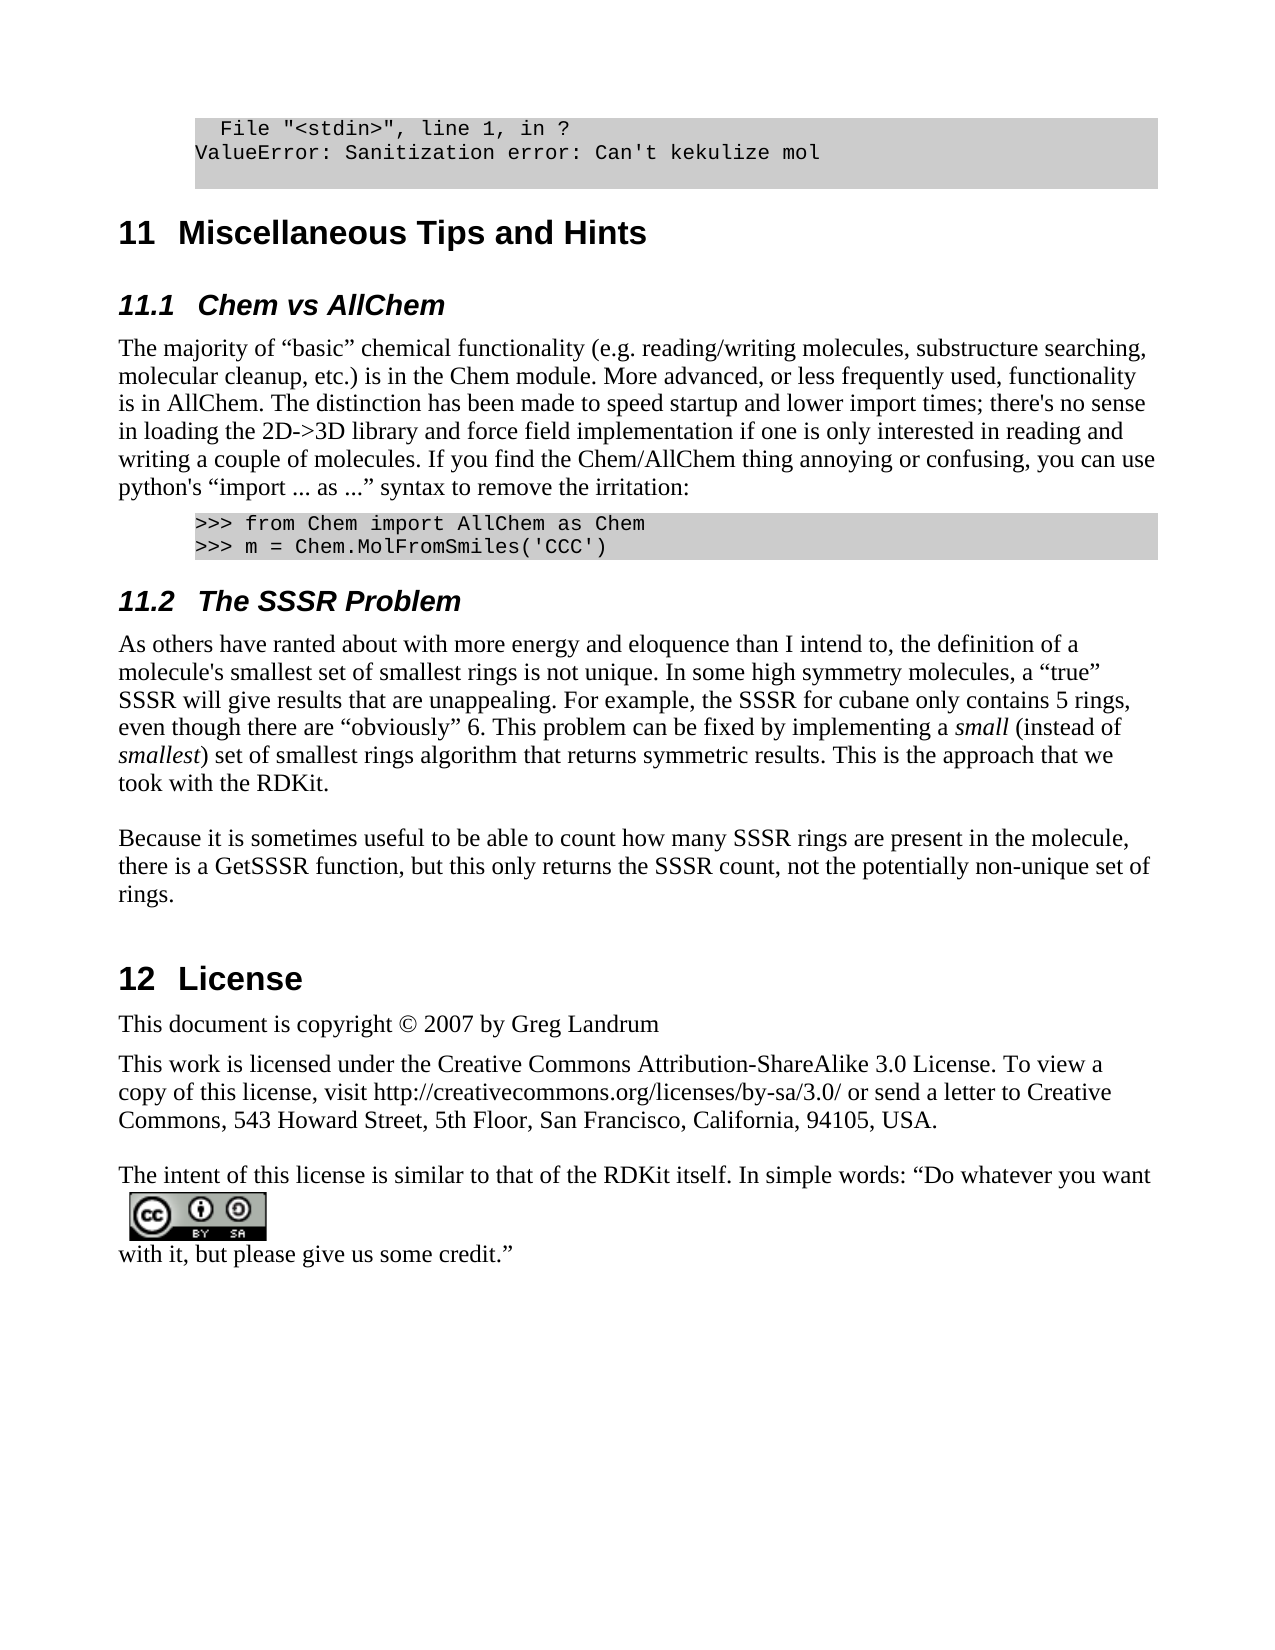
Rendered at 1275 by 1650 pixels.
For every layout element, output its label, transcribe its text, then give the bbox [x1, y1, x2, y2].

picture [129, 1192, 267, 1241]
subtitle Miscellaneous Tips and Hints [118, 214, 1157, 252]
text >>> m = Chem.MolFromSmiles('CCC') [195, 537, 1158, 560]
subtitle License [118, 960, 1157, 998]
text This document is copyright © 2007 by Greg Landrum [118, 1010, 1157, 1038]
text >>> from Chem import AllChem as Chem [195, 513, 1158, 537]
text The majority of “basic” chemical functionality (e.g. reading/writing molecules, substructure searching, molecular cleanup, etc.) is in the Chem module. More advanced, or less frequently used, functionality is in AllChem. The distinction has been made to speed startup and lower import times; there's no sense in loading the 2D->3D library and force field implementation if one is only interested in reading and writing a couple of molecules. If you find the Chem/AllChem thing annoying or confusing, you can use python's “import ... as ...” syntax to remove the irritation: [118, 334, 1157, 500]
text The intent of this license is similar to that of the RDKit itself. In simple words: “Do whatever you want with it, but please give us some credit.” [118, 1161, 1157, 1268]
subtitle The SSSR Problem [118, 585, 1157, 618]
subtitle Chem vs AllChem [118, 289, 1157, 322]
text As others have ranted about with more energy and eloquence than I intend to, the definition of a molecule's smallest set of smallest rings is not unique. In some high symmetry molecules, a “true” SSSR will give results that are unappealing. For example, the SSSR for cubane only contains 5 rings, even though there are “obviously” 6. This problem can be fixed by implementing a small (instead of smallest) set of smallest rings algorithm that returns symmetric results. This is the approach that we took with the RDKit. [118, 630, 1157, 797]
text This work is licensed under the Creative Commons Attribution-ShareAlike 3.0 License. To view a copy of this license, visit http://creativecommons.org/licenses/by-sa/3.0/ or send a letter to Creative Commons, 543 Howard Street, 5th Floor, San Francisco, California, 94105, USA. [118, 1050, 1157, 1133]
text Because it is sometimes useful to be able to count how many SSSR rings are present in the molecule, there is a GetSSSR function, but this only returns the SSSR count, not the potentially non-unique set of rings. [118, 824, 1157, 907]
text File "<stdin>", line 1, in ? [195, 118, 1158, 142]
text ValueError: Sanitization error: Can't kekulize mol [195, 142, 1158, 165]
